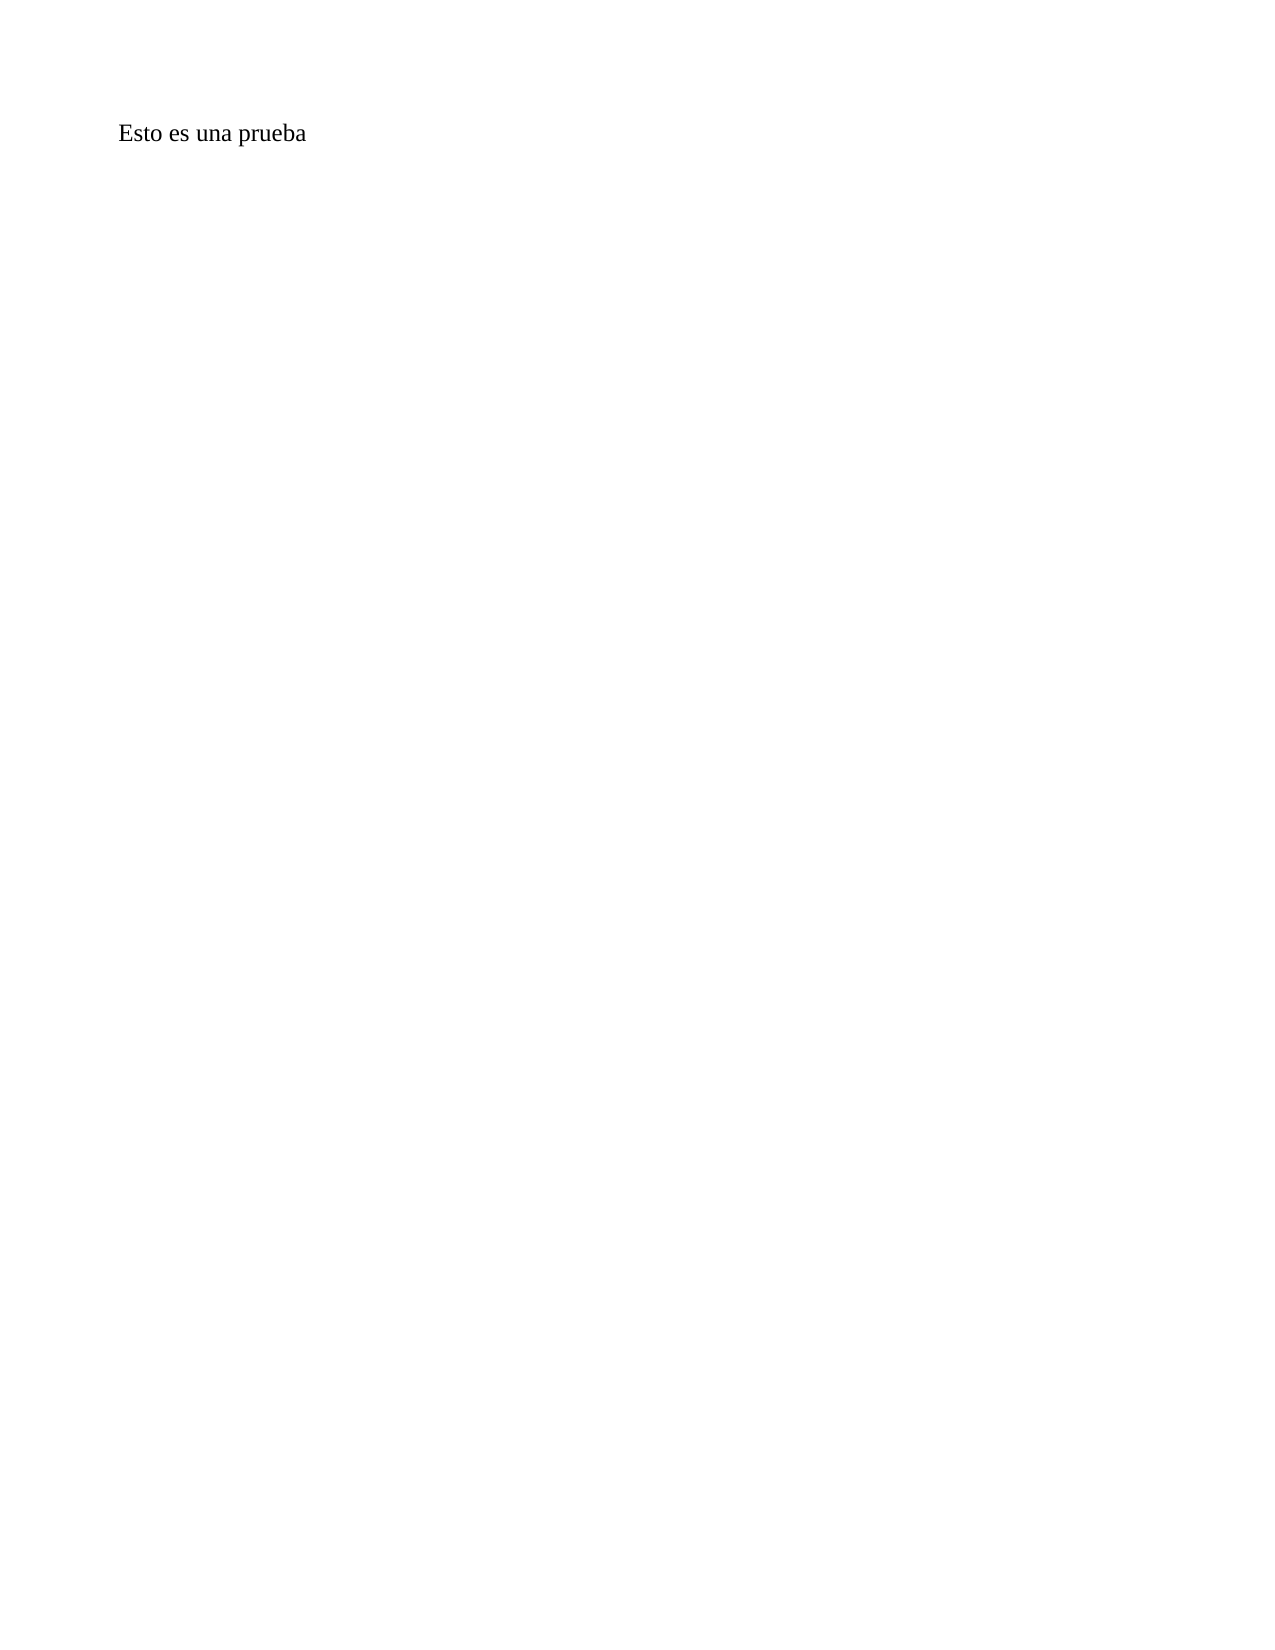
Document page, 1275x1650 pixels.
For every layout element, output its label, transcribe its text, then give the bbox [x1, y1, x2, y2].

text Esto es una prueba [118, 118, 1157, 147]
